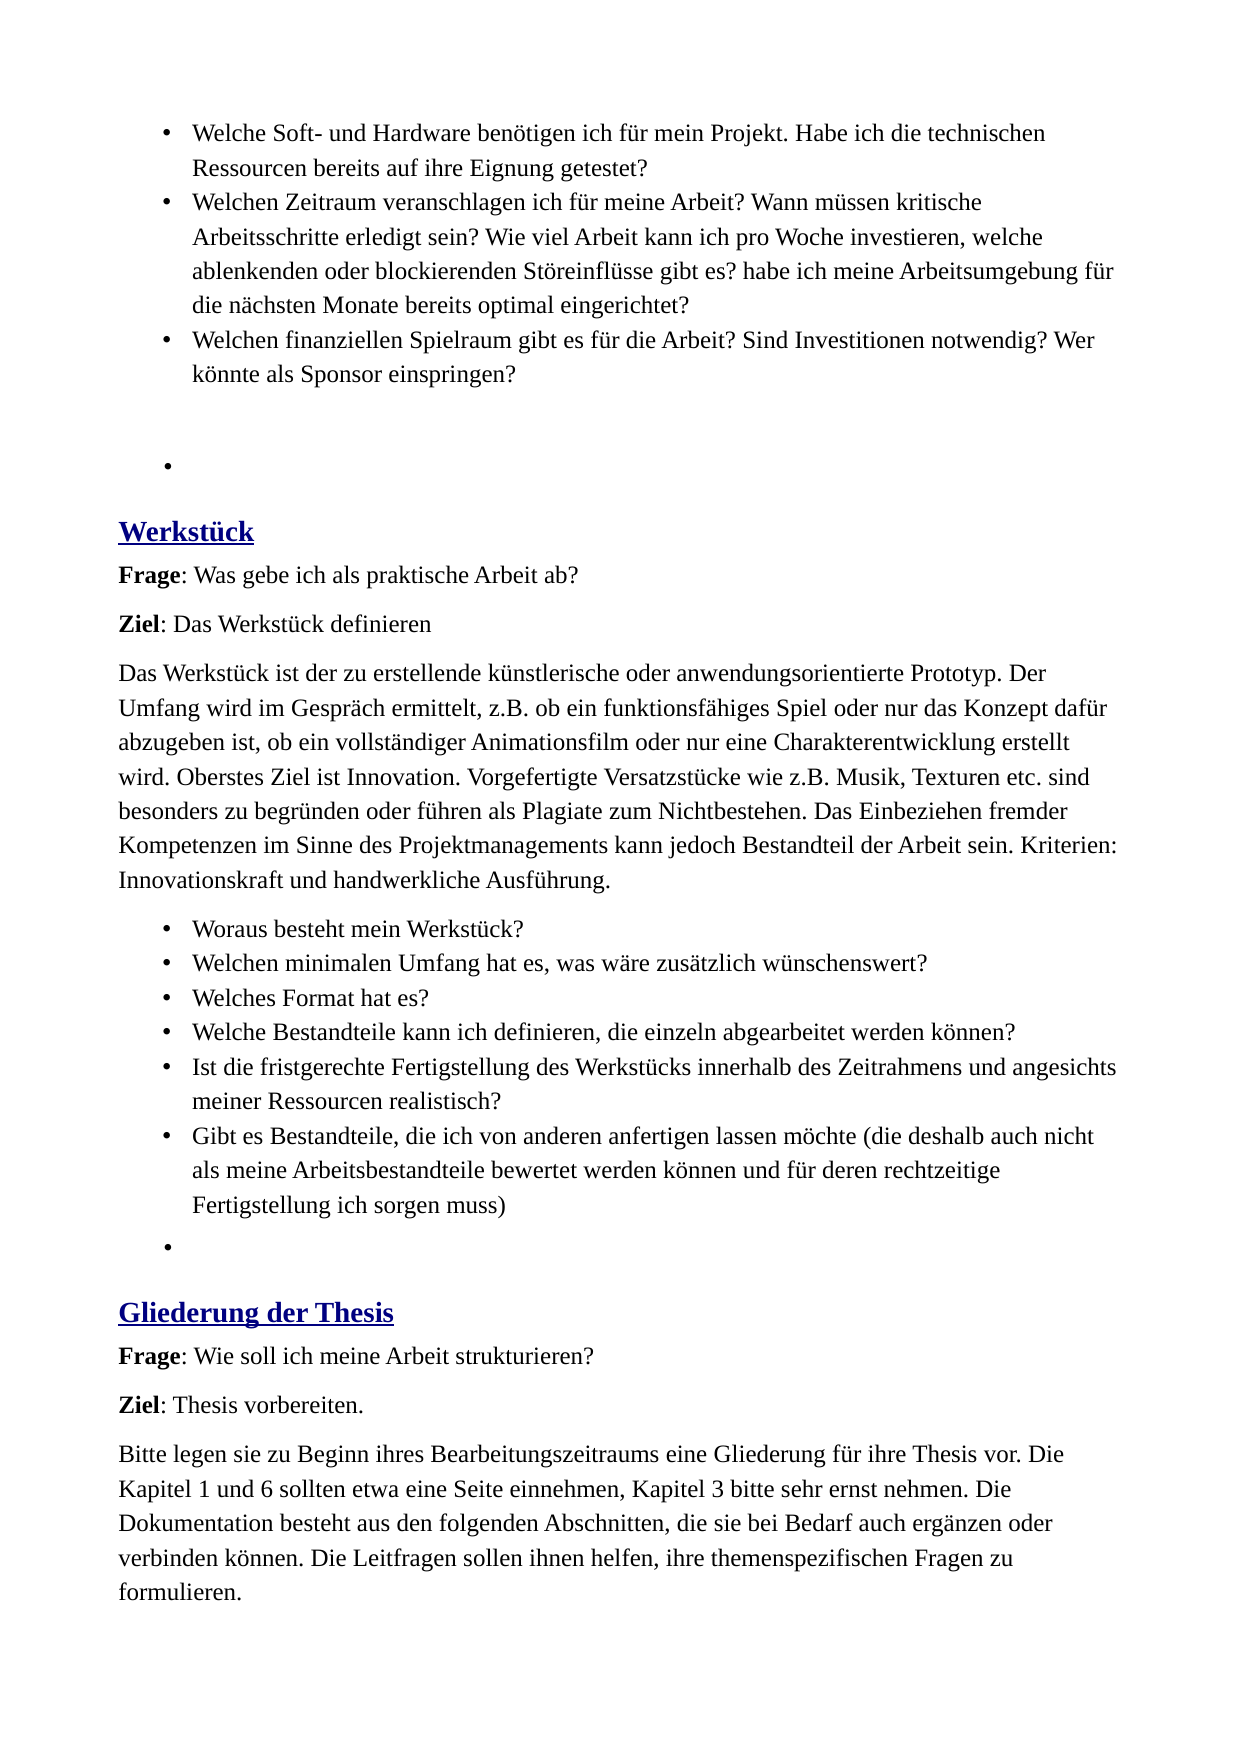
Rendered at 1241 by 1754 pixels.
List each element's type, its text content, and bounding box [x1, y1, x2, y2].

list Welche Bestandteile kann ich definieren, die einzeln abgearbeitet werden können? [162, 1017, 1122, 1046]
list Welches Format hat es? [162, 983, 1122, 1012]
text Frage: Was gebe ich als praktische Arbeit ab? [118, 560, 1122, 589]
subtitle Werkstück [118, 514, 1122, 547]
list Gibt es Bestandteile, die ich von anderen anfertigen lassen möchte (die deshalb auch nicht als meine Arbeitsbestandteile bewertet werden können und für deren rechtzeitige Fertigstellung ich sorgen muss) [162, 1121, 1122, 1219]
list Woraus besteht mein Werkstück? [162, 914, 1122, 943]
text Frage: Wie soll ich meine Arbeit strukturieren? [118, 1341, 1122, 1370]
list Welchen minimalen Umfang hat es, was wäre zusätzlich wünschenswert? [162, 948, 1122, 977]
text Ziel: Das Werkstück definieren [118, 609, 1122, 638]
text Bitte legen sie zu Beginn ihres Bearbeitungszeitraums eine Gliederung für ihre Thesis vor. Die Kapitel 1 und 6 sollten etwa eine Seite einnehmen, Kapitel 3 bitte sehr ernst nehmen. Die Dokumentation besteht aus den folgenden Abschnitten, die sie bei Bedarf auch ergänzen oder verbinden können. Die Leitfragen sollen ihnen helfen, ihre themenspezifischen Fragen zu formulieren. [118, 1439, 1122, 1606]
list Ist die fristgerechte Fertigstellung des Werkstücks innerhalb des Zeitrahmens und angesichts meiner Ressourcen realistisch? [162, 1052, 1122, 1115]
text Ziel: Thesis vorbereiten. [118, 1390, 1122, 1419]
list Welchen finanziellen Spielraum gibt es für die Arbeit? Sind Investitionen notwendig? Wer könnte als Sponsor einspringen? [162, 325, 1122, 388]
text Das Werkstück ist der zu erstellende künstlerische oder anwendungsorientierte Prototyp. Der Umfang wird im Gespräch ermittelt, z.B. ob ein funktionsfähiges Spiel oder nur das Konzept dafür abzugeben ist, ob ein vollständiger Animationsfilm oder nur eine Charakterentwicklung erstellt wird. Oberstes Ziel ist Innovation. Vorgefertigte Versatzstücke wie z.B. Musik, Texturen etc. sind besonders zu begründen oder führen als Plagiate zum Nichtbestehen. Das Einbeziehen fremder Kompetenzen im Sinne des Projektmanagements kann jedoch Bestandteil der Arbeit sein. Kriterien: Innovationskraft und handwerkliche Ausführung. [118, 658, 1122, 894]
list Welche Soft- und Hardware benötigen ich für mein Projekt. Habe ich die technischen Ressourcen bereits auf ihre Eignung getestet? [162, 118, 1122, 181]
list Welchen Zeitraum veranschlagen ich für meine Arbeit? Wann müssen kritische Arbeitsschritte erledigt sein? Wie viel Arbeit kann ich pro Woche investieren, welche ablenkenden oder blockierenden Störeinflüsse gibt es? habe ich meine Arbeitsumgebung für die nächsten Monate bereits optimal eingerichtet? [162, 187, 1122, 319]
subtitle Gliederung der Thesis [118, 1295, 1122, 1329]
